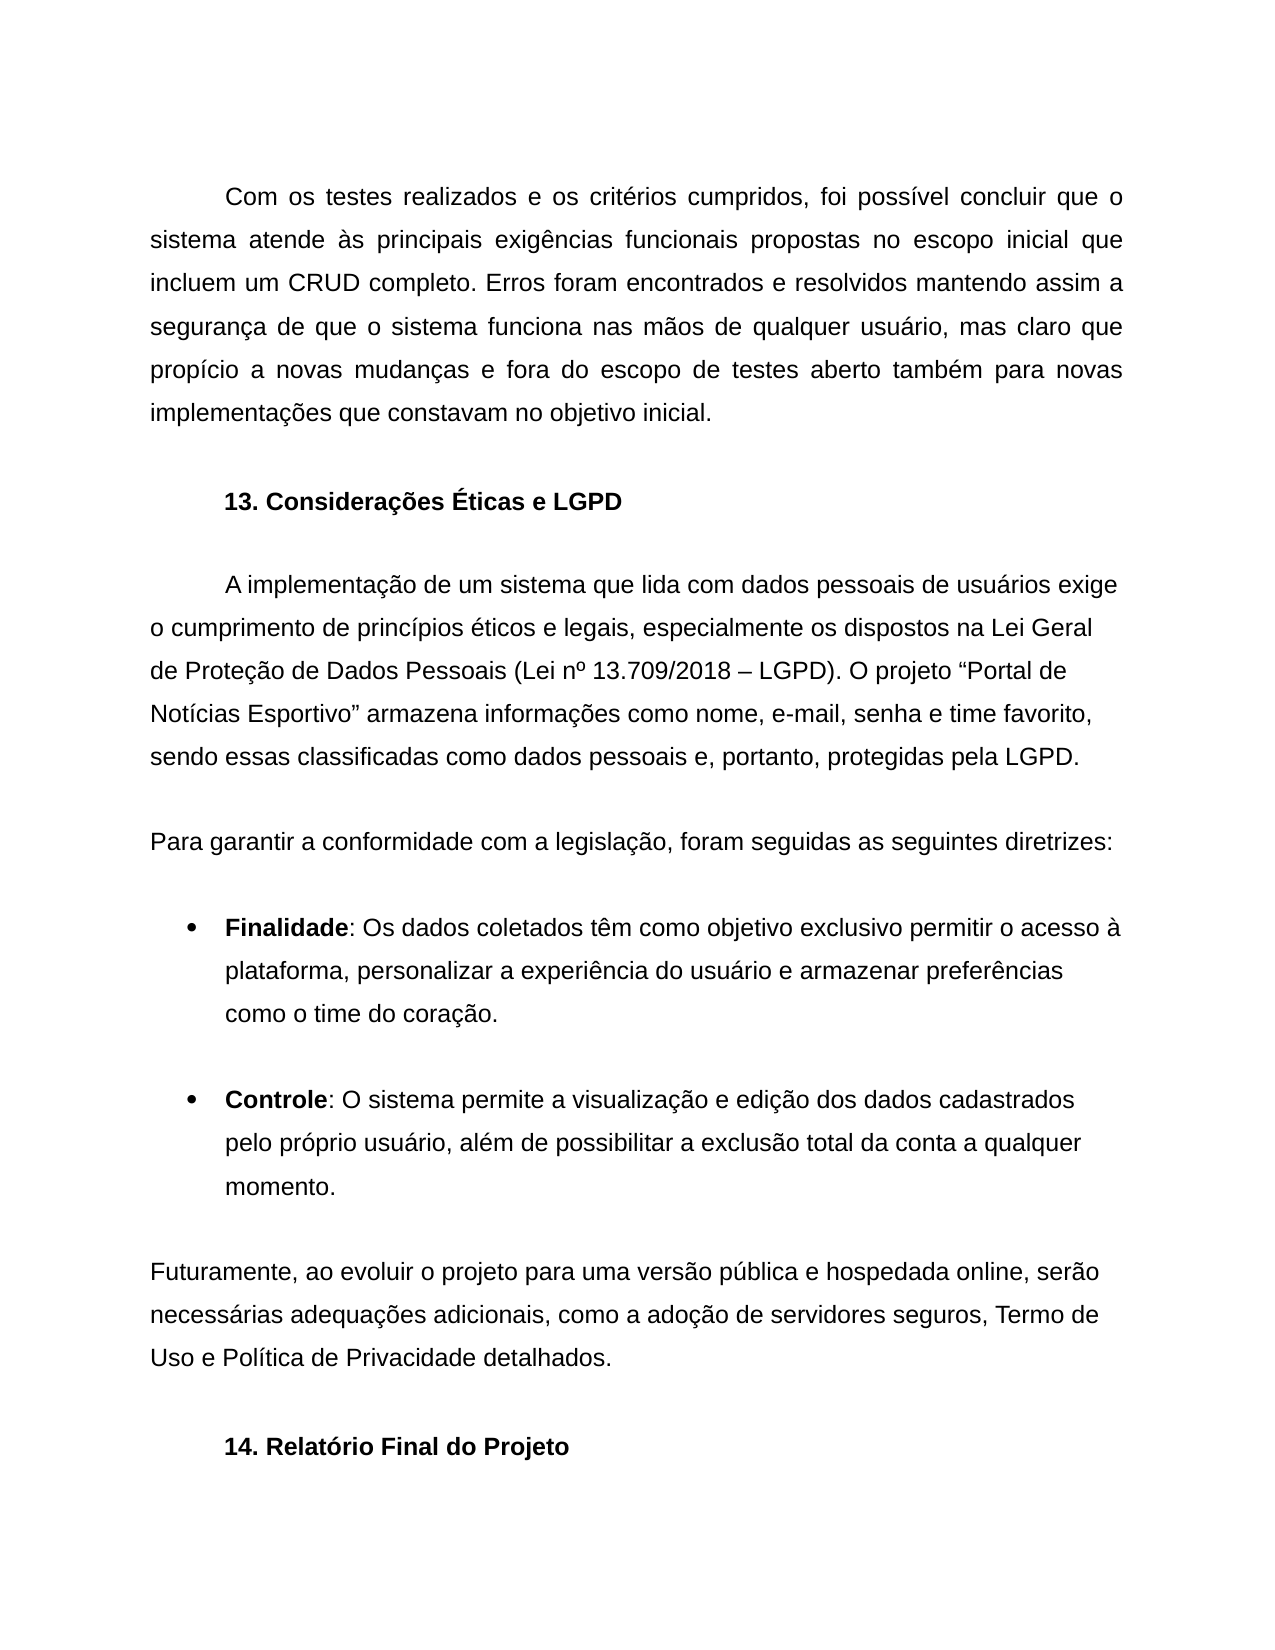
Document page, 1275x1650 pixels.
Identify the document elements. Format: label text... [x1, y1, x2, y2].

text 14. Relatório Final do Projeto [150, 1432, 1011, 1461]
text A implementação de um sistema que lida com dados pessoais de usuários exige o cumprimento de princípios éticos e legais, especialmente os dispostos na Lei Geral de Proteção de Dados Pessoais (Lei nº 13.709/2018 – LGPD). O projeto “Portal de Notícias Esportivo” armazena informações como nome, e-mail, senha e time favorito, sendo essas classificadas como dados pessoais e, portanto, protegidas pela LGPD. [150, 570, 1125, 771]
text 13. Considerações Éticas e LGPD [150, 487, 1011, 516]
list Finalidade: Os dados coletados têm como objetivo exclusivo permitir o acesso à plataforma, personalizar a experiência do usuário e armazenar preferências como o time do coração. [187, 912, 1125, 1028]
text Com os testes realizados e os critérios cumpridos, foi possível concluir que o sistema atende às principais exigências funcionais propostas no escopo inicial que incluem um CRUD completo. Erros foram encontrados e resolvidos mantendo assim a segurança de que o sistema funciona nas mãos de qualquer usuário, mas claro que propício a novas mudanças e fora do escopo de testes aberto também para novas implementações que constavam no objetivo inicial. [150, 182, 1125, 427]
text Futuramente, ao evoluir o projeto para uma versão pública e hospedada online, serão necessárias adequações adicionais, como a adoção de servidores seguros, Termo de Uso e Política de Privacidade detalhados. [150, 1257, 1125, 1372]
list Controle: O sistema permite a visualização e edição dos dados cadastrados pelo próprio usuário, além de possibilitar a exclusão total da conta a qualquer momento. [187, 1085, 1125, 1200]
text Para garantir a conformidade com a legislação, foram seguidas as seguintes diretrizes: [150, 827, 1125, 856]
